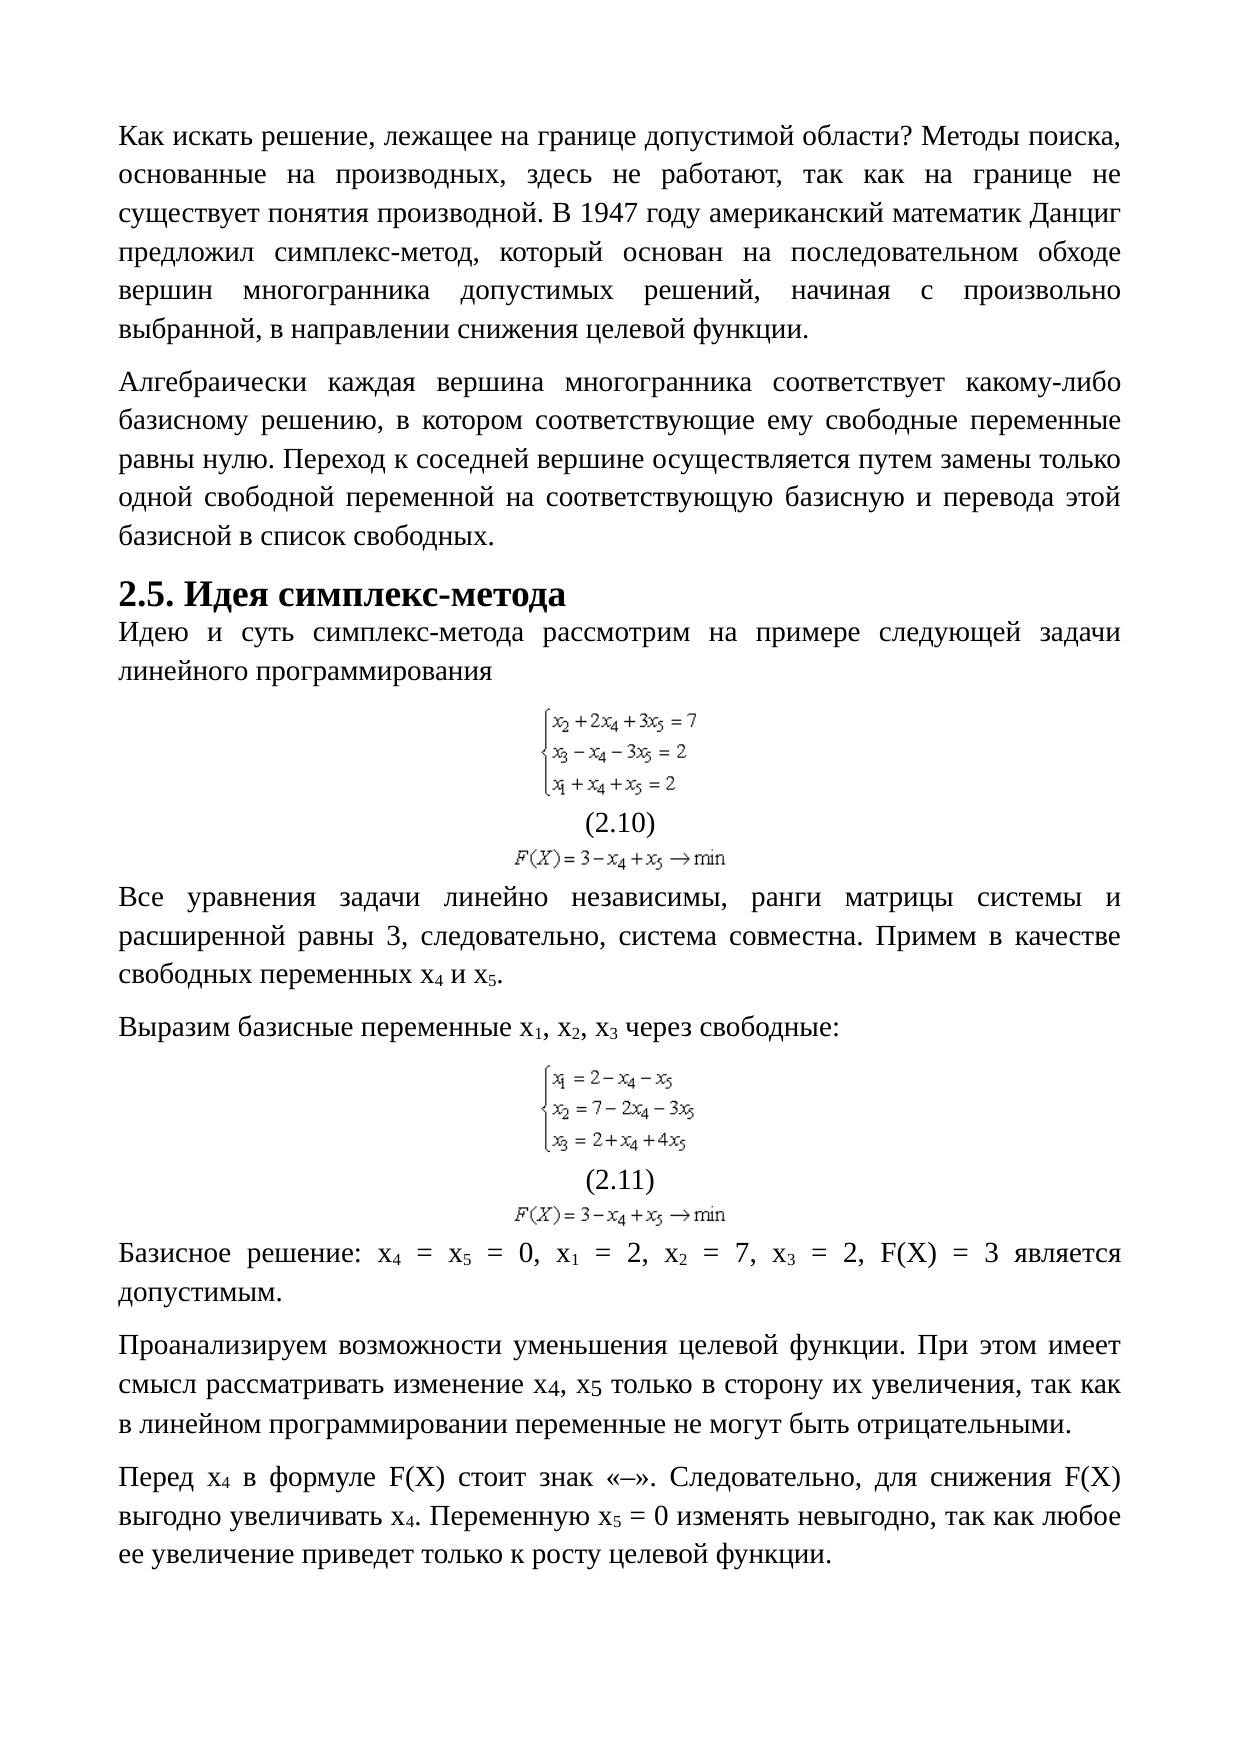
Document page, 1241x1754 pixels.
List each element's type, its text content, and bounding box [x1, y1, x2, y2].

text Идею и суть симплекс-метода рассмотрим на примере следующей задачи линейного программирования [118, 614, 1122, 686]
text (2.10) [118, 706, 1122, 839]
text Перед x4 в формуле F(X) стоит знак «–». Следовательно, для снижения F(X) выгодно увеличивать x4. Переменную x5 = 0 изменять невыгодно, так как любое ее увеличение приведет только к росту целевой функции. [118, 1459, 1122, 1570]
text Алгебраически каждая вершина многогранника соответствует какому-либо базисному решению, в котором соответствующие ему свободные переменные равны нулю. Переход к соседней вершине осуществляется путем замены только одной свободной переменной на соответствующую базисную и перевода этой базисной в список свободных. [118, 364, 1122, 552]
text Выразим базисные переменные x1, x2, x3 через свободные: [118, 1009, 1122, 1043]
text Базисное решение: x4 = x5 = 0, x1 = 2, x2 = 7, x3 = 2, F(X) = 3 является допустимым. [118, 1200, 1122, 1308]
picture [538, 706, 702, 801]
picture [538, 1062, 702, 1157]
text Проанализируем возможности уменьшения целевой функции. При этом имеет смысл рассматривать изменение x4, x5 только в сторону их увеличения, так как в линейном программировании переменные не могут быть отрицательными. [118, 1327, 1122, 1439]
text (2.11) [118, 1062, 1122, 1195]
text Как искать решение, лежащее на границе допустимой области? Методы поиска, основанные на производных, здесь не работают, так как на границе не существует понятия производной. В 1947 году американский математик Данциг предложил симплекс-метод, который основан на последовательном обходе вершин многогранника допустимых решений, начиная с произвольно выбранной, в направлении снижения целевой функции. [118, 118, 1122, 344]
text Все уравнения задачи линейно независимы, ранги матрицы системы и расширенной равны 3, следовательно, система совместна. Примем в качестве свободных переменных x4 и x5. [118, 844, 1122, 990]
subtitle 2.5. Идея симплекс-метода [118, 571, 1122, 614]
picture [510, 843, 730, 875]
picture [510, 1200, 730, 1231]
